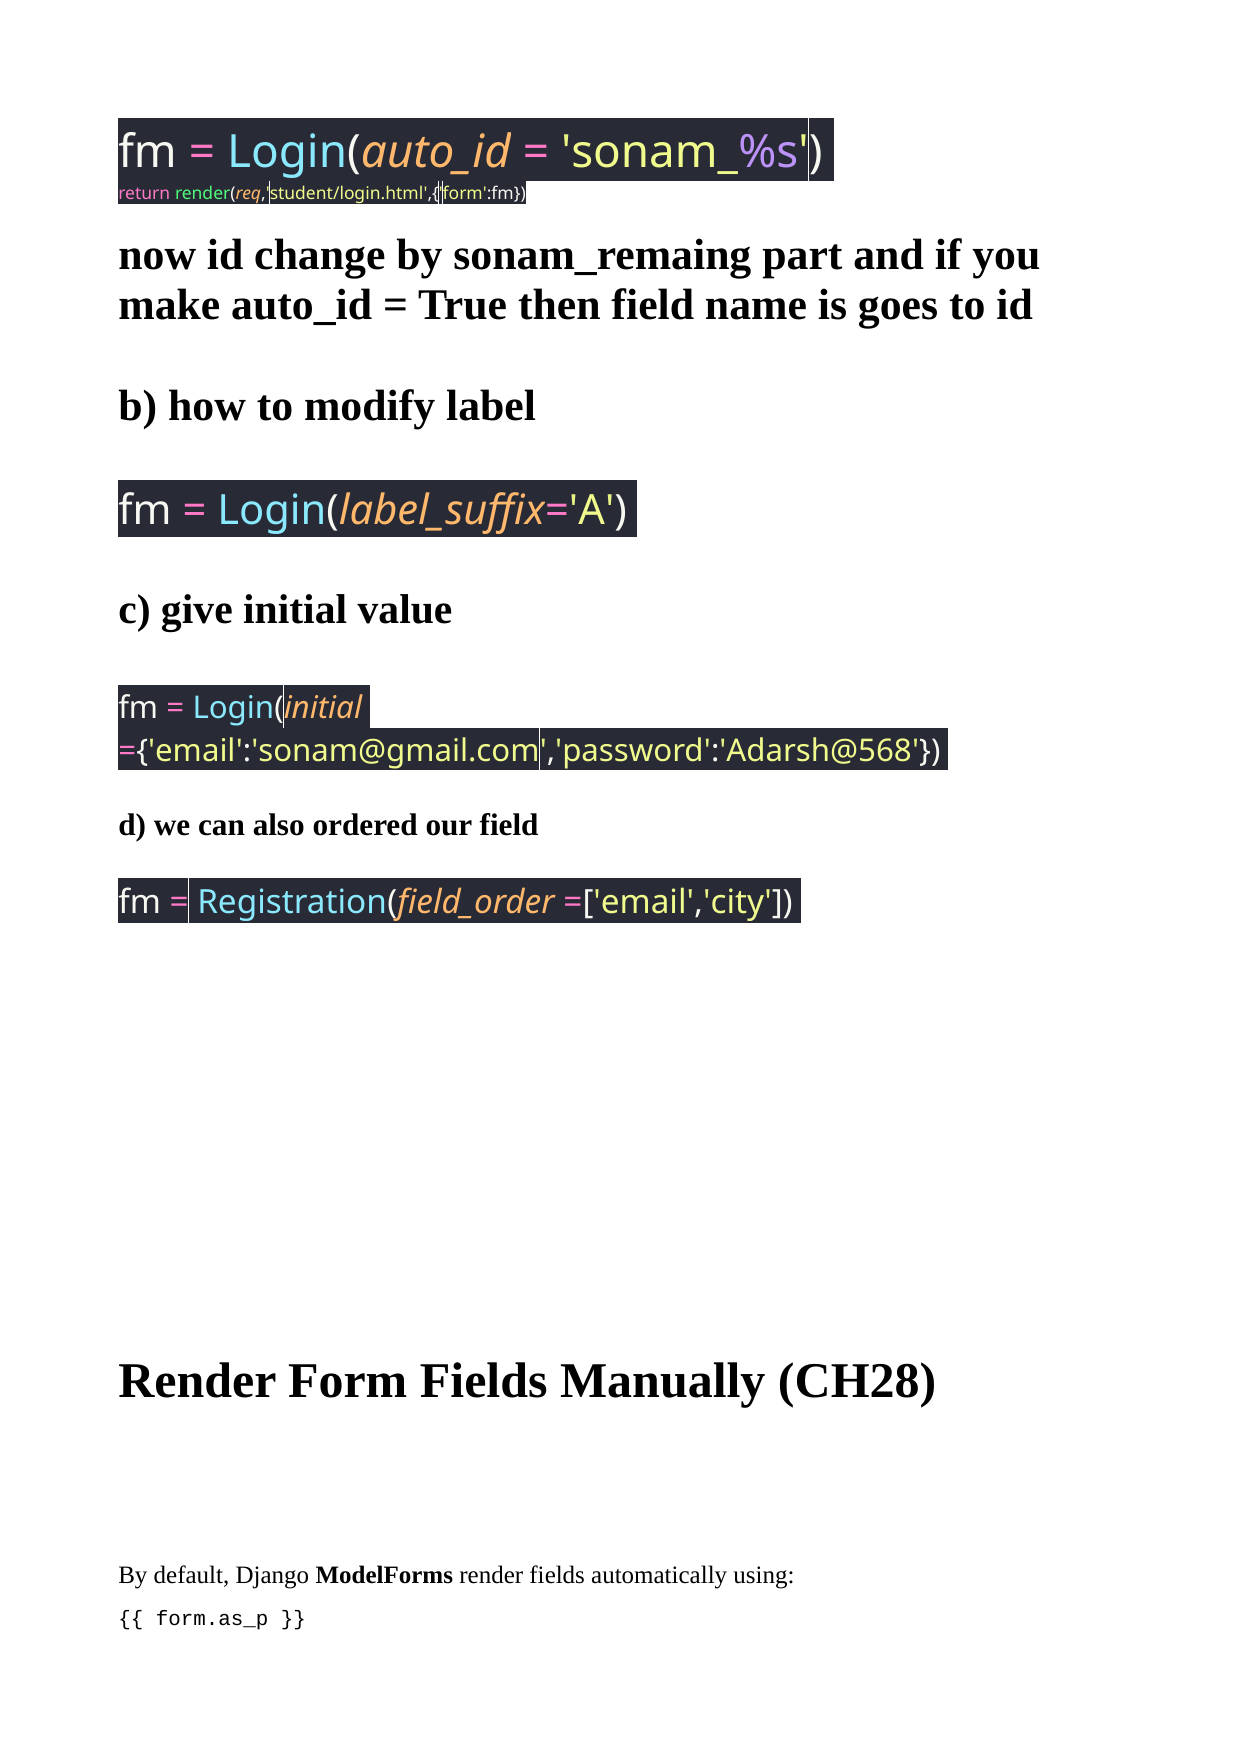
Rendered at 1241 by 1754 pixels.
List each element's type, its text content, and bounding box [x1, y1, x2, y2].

text return render(req,'student/login.html',{'form':fm}) [118, 181, 1122, 204]
text now id change by sonam_remaing part and if you make auto_id = True then field name is goes to id [118, 228, 1122, 329]
subtitle Render Form Fields Manually (CH28) [118, 1351, 1122, 1408]
text d) we can also ordered our field [118, 806, 1122, 842]
text {{ form.as_p }} [118, 1608, 1122, 1632]
text By default, Django ModelForms render fields automatically using: [118, 1560, 1122, 1589]
text fm = Login(auto_id = 'sonam_%s') [118, 118, 1122, 181]
text fm = Registration(field_order =['email','city']) [118, 878, 1122, 923]
text c) give initial value [118, 584, 1122, 632]
text b) how to modify label [118, 379, 1122, 429]
text fm = Login(initial ={'email':'sonam@gmail.com','password':'Adarsh@568'}) [118, 685, 1122, 770]
text fm = Login(label_suffix='A') [118, 480, 1122, 537]
